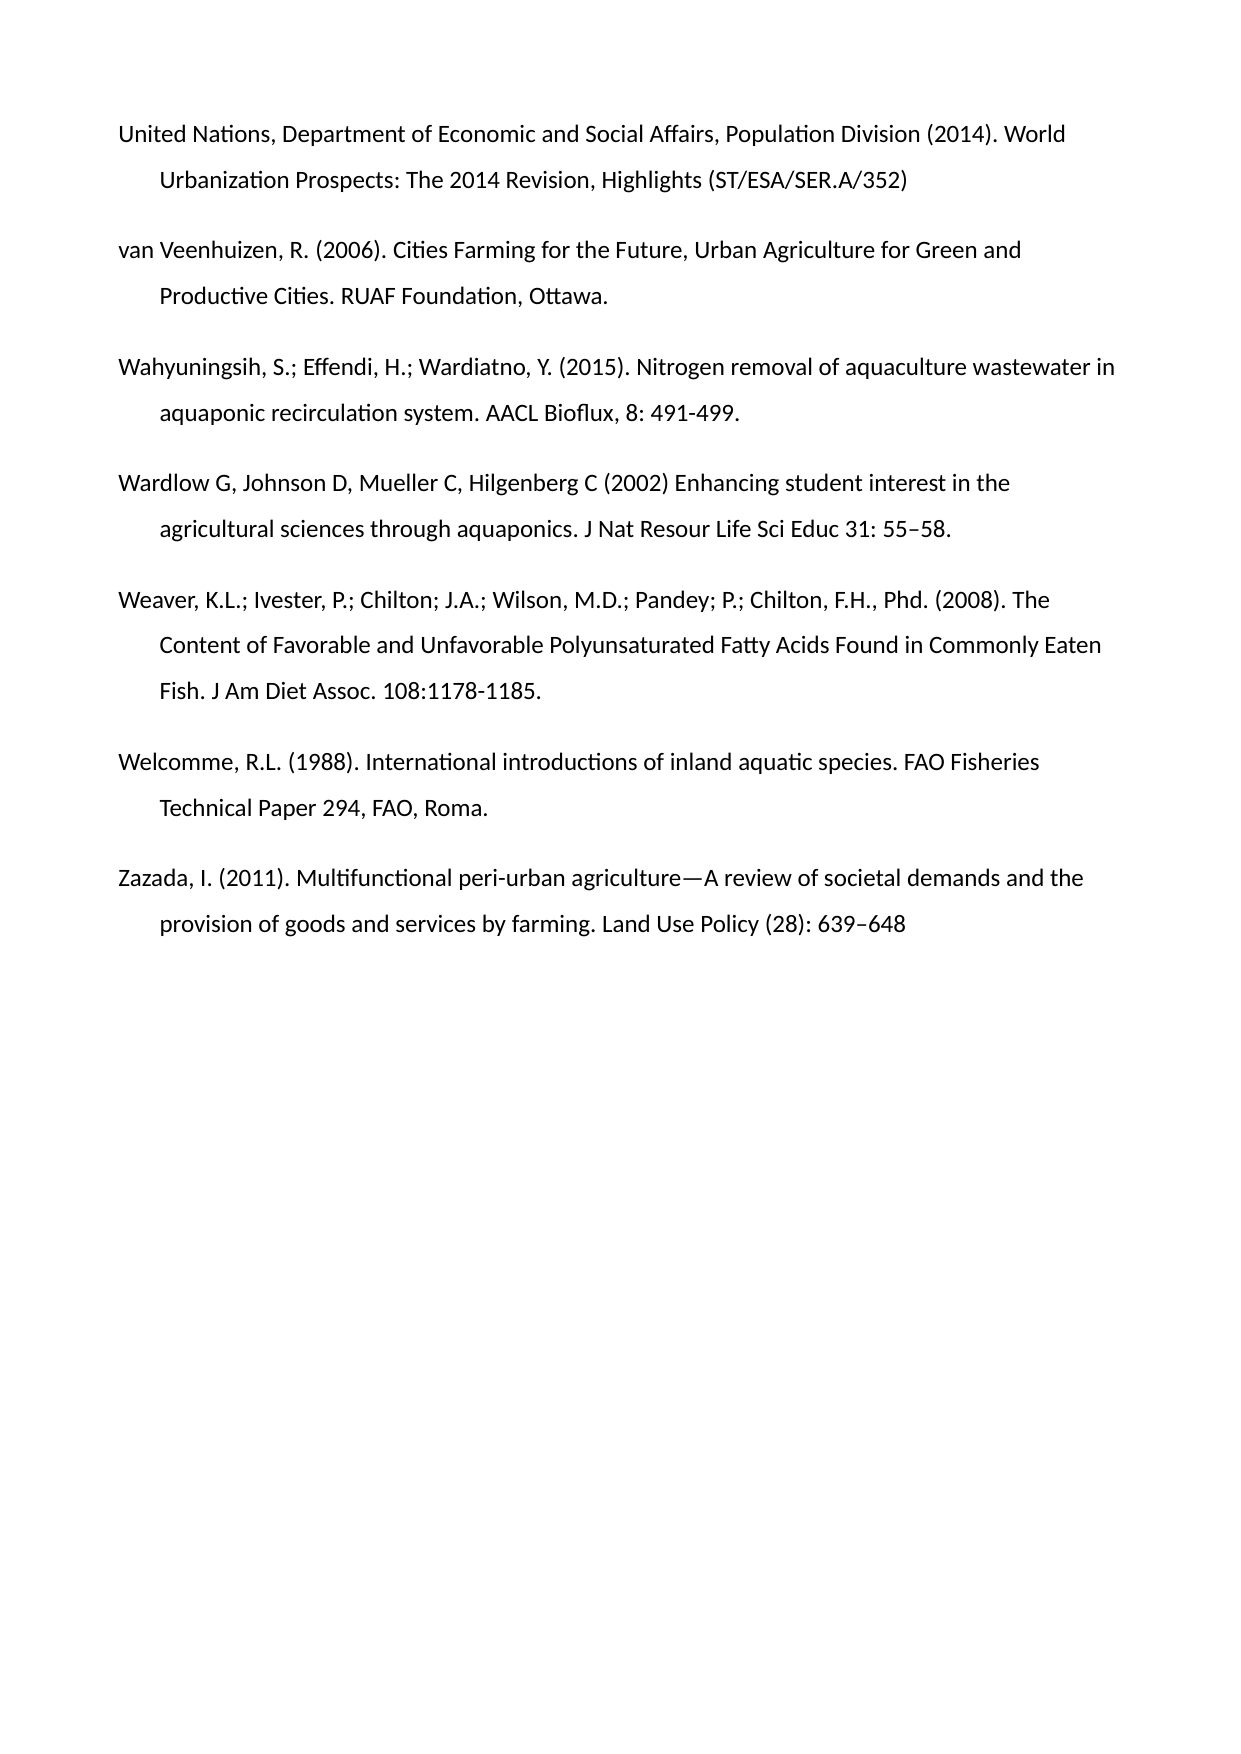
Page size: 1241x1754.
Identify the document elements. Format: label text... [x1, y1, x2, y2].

text van Veenhuizen, R. (2006). Cities Farming for the Future, Urban Agriculture for Green and Productive Cities. RUAF Foundation, Ottawa. [118, 234, 1122, 311]
text Welcomme, R.L. (1988). International introductions of inland aquatic species. FAO Fisheries Technical Paper 294, FAO, Roma. [118, 746, 1122, 822]
text United Nations, Department of Economic and Social Affairs, Population Division (2014). World Urbanization Prospects: The 2014 Revision, Highlights (ST/ESA/SER.A/352) [118, 118, 1122, 194]
text Wardlow G, Johnson D, Mueller C, Hilgenberg C (2002) Enhancing student interest in the agricultural sciences through aquaponics. J Nat Resour Life Sci Educ 31: 55–58. [118, 467, 1122, 544]
text Zazada, I. (2011). Multifunctional peri-urban agriculture—A review of societal demands and the provision of goods and services by farming. Land Use Policy (28): 639–648 [118, 863, 1122, 939]
text Wahyuningsih, S.; Effendi, H.; Wardiatno, Y. (2015). Nitrogen removal of aquaculture wastewater in aquaponic recirculation system. AACL Bioflux, 8: 491-499. [118, 351, 1122, 427]
text Weaver, K.L.; Ivester, P.; Chilton; J.A.; Wilson, M.D.; Pandey; P.; Chilton, F.H., Phd. (2008). The Content of Favorable and Unfavorable Polyunsaturated Fatty Acids Found in Commonly Eaten Fish. J Am Diet Assoc. 108:1178-1185. [118, 584, 1122, 706]
